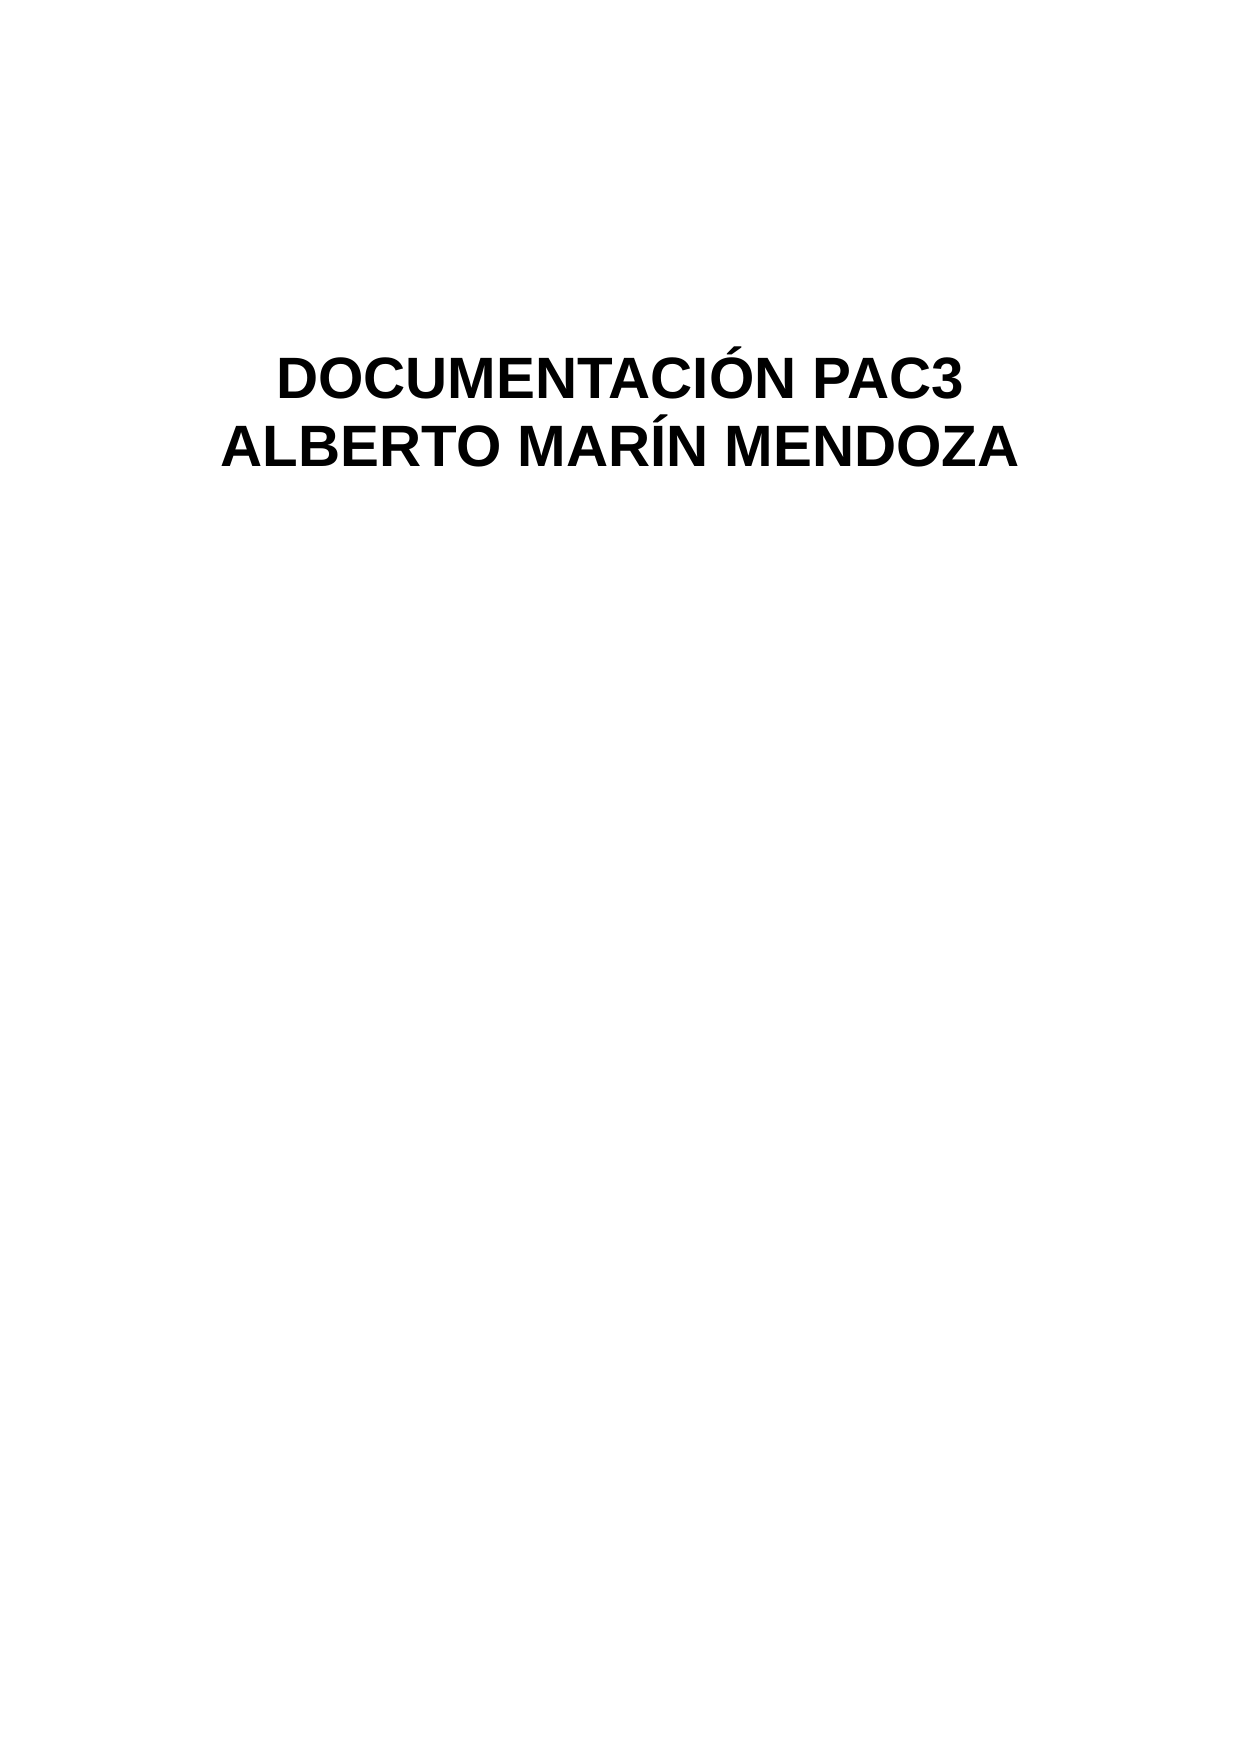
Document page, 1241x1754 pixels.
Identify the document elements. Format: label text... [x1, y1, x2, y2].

title ALBERTO MARÍN MENDOZA [118, 411, 1122, 478]
title DOCUMENTACIÓN PAC3 [118, 344, 1122, 411]
